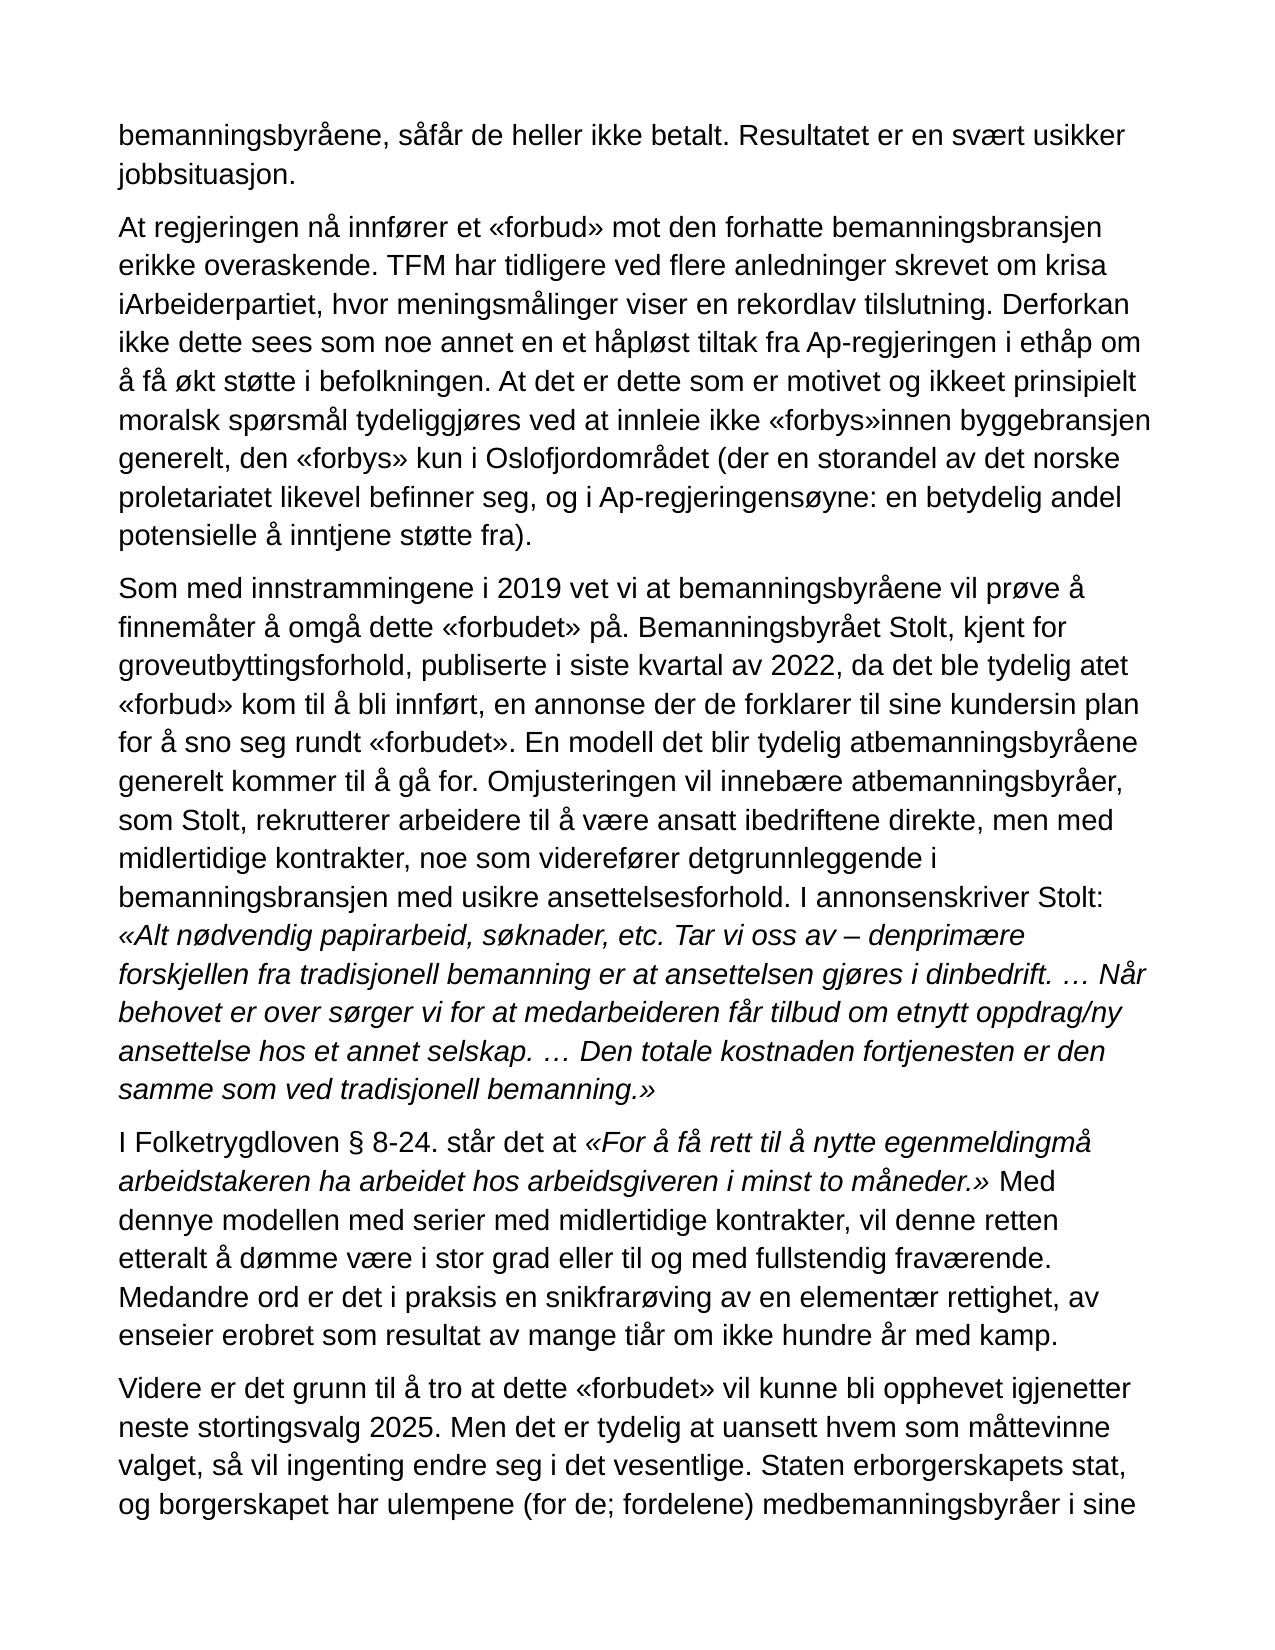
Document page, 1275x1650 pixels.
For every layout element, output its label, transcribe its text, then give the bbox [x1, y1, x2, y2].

text I Folketrygdloven § 8-24. står det at «For å få rett til å nytte egenmeldingmå arbeidstakeren ha arbeidet hos arbeidsgiveren i minst to måneder.» Med dennye modellen med serier med midlertidige kontrakter, vil denne retten etteralt å dømme være i stor grad eller til og med fullstendig fraværende. Medandre ord er det i praksis en snikfrarøving av en elementær rettighet, av enseier erobret som resultat av mange tiår om ikke hundre år med kamp. [118, 1125, 1157, 1352]
text Som med innstrammingene i 2019 vet vi at bemanningsbyråene vil prøve å finnemåter å omgå dette «forbudet» på. Bemanningsbyrået Stolt, kjent for groveutbyttingsforhold, publiserte i siste kvartal av 2022, da det ble tydelig atet «forbud» kom til å bli innført, en annonse der de forklarer til sine kundersin plan for å sno seg rundt «forbudet». En modell det blir tydelig atbemanningsbyråene generelt kommer til å gå for. Omjusteringen vil innebære atbemanningsbyråer, som Stolt, rekrutterer arbeidere til å være ansatt ibedriftene direkte, men med midlertidige kontrakter, noe som viderefører detgrunnleggende i bemanningsbransjen med usikre ansettelsesforhold. I annonsenskriver Stolt: «Alt nødvendig papirarbeid, søknader, etc. Tar vi oss av – denprimære forskjellen fra tradisjonell bemanning er at ansettelsen gjøres i dinbedrift. … Når behovet er over sørger vi for at medarbeideren får tilbud om etnytt oppdrag/ny ansettelse hos et annet selskap. … Den totale kostnaden fortjenesten er den samme som ved tradisjonell bemanning.» [118, 571, 1157, 1106]
text At regjeringen nå innfører et «forbud» mot den forhatte bemanningsbransjen erikke overaskende. TFM har tidligere ved flere anledninger skrevet om krisa iArbeiderpartiet, hvor meningsmålinger viser en rekordlav tilslutning. Derforkan ikke dette sees som noe annet en et håpløst tiltak fra Ap-regjeringen i ethåp om å få økt støtte i befolkningen. At det er dette som er motivet og ikkeet prinsipielt moralsk spørsmål tydeliggjøres ved at innleie ikke «forbys»innen byggebransjen generelt, den «forbys» kun i Oslofjordområdet (der en storandel av det norske proletariatet likevel befinner seg, og i Ap-regjeringensøyne: en betydelig andel potensielle å inntjene støtte fra). [118, 210, 1157, 552]
text Videre er det grunn til å tro at dette «forbudet» vil kunne bli opphevet igjenetter neste stortingsvalg 2025. Men det er tydelig at uansett hvem som måttevinne valget, så vil ingenting endre seg i det vesentlige. Staten erborgerskapets stat, og borgerskapet har ulempene (for de; fordelene) medbemanningsbyråer i sine [118, 1371, 1157, 1520]
text bemanningsbyråene, såfår de heller ikke betalt. Resultatet er en svært usikker jobbsituasjon. [118, 118, 1157, 190]
